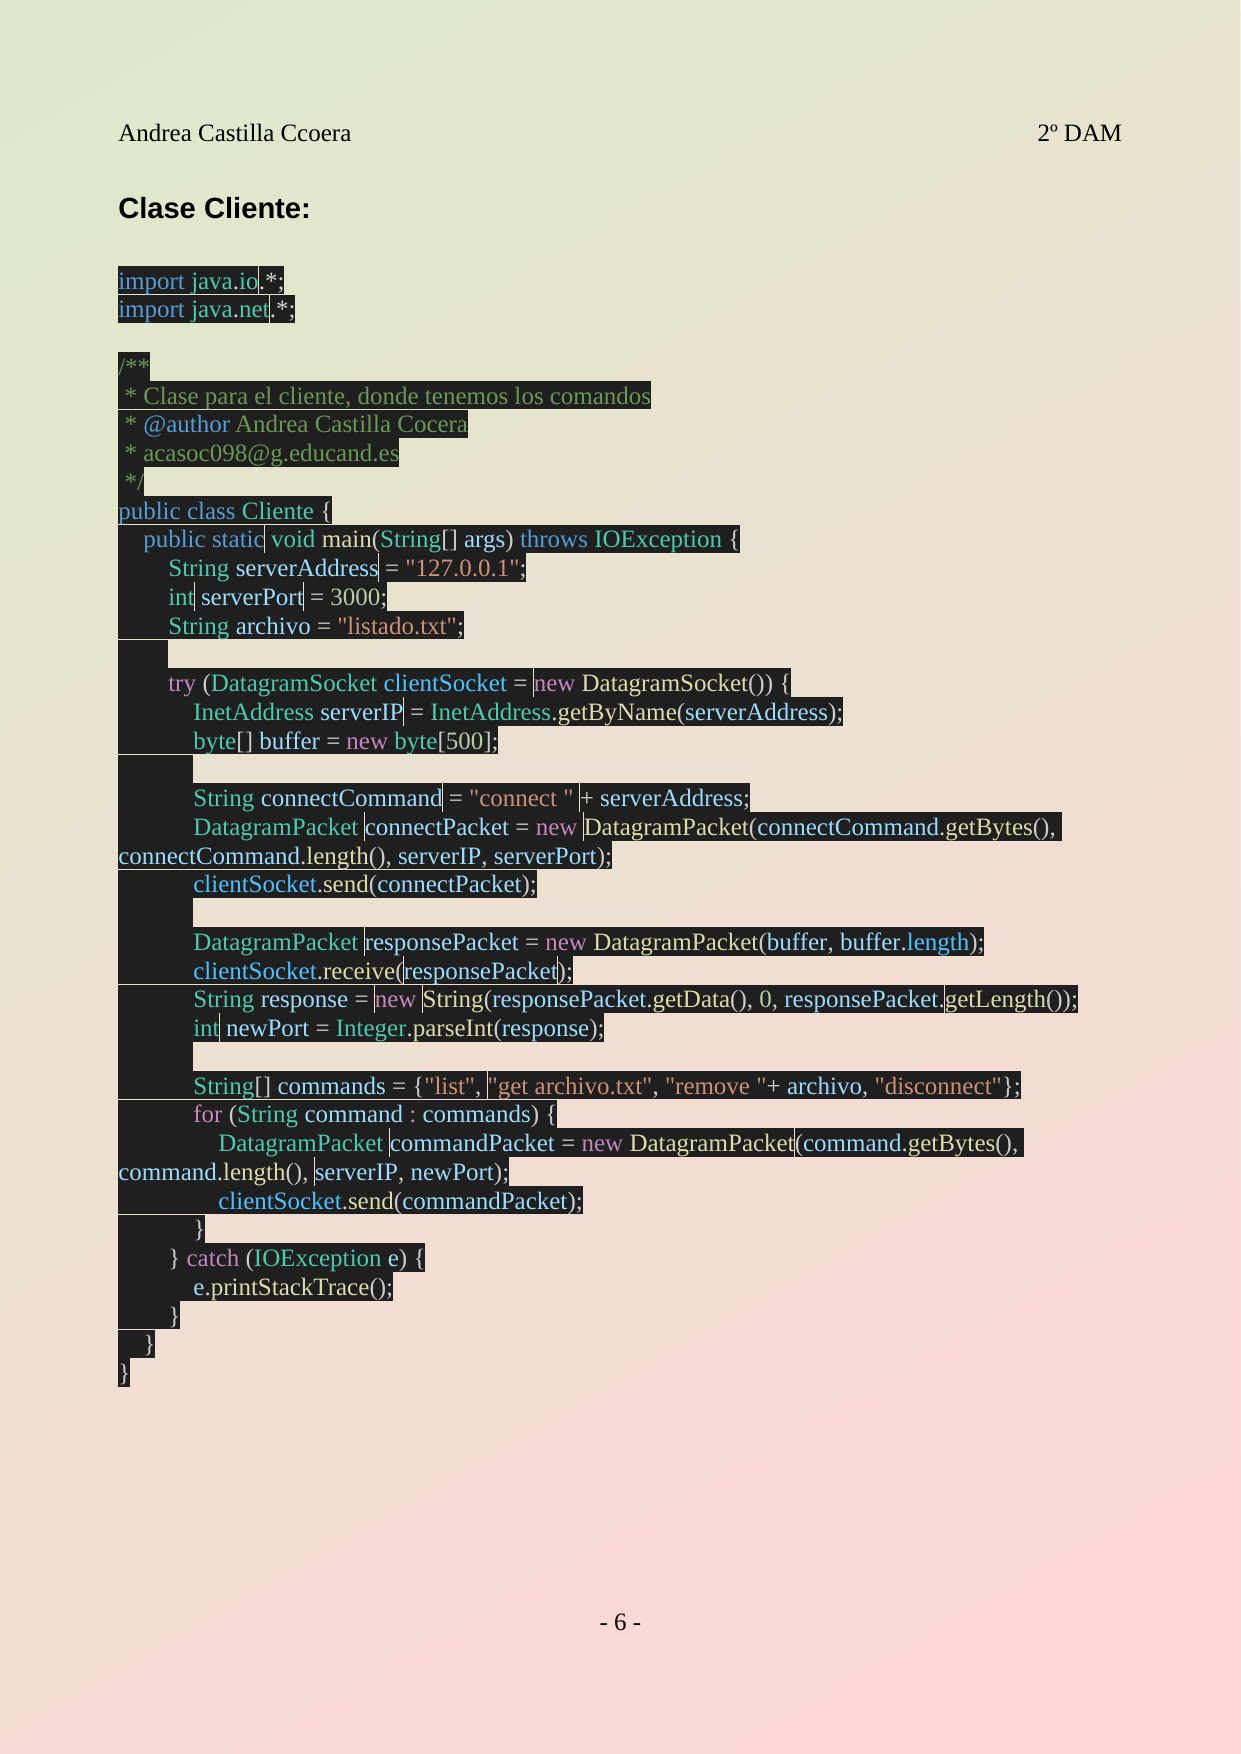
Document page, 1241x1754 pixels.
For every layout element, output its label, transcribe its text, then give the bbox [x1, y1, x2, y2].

text String[] commands = {"list", "get archivo.txt", "remove "+ archivo, "disconnect"}; [118, 1071, 1122, 1099]
text * acasoc098@g.educand.es [118, 438, 1122, 467]
text } [118, 1329, 1122, 1358]
text byte[] buffer = new byte[500]; [118, 726, 1122, 754]
text clientSocket.send(commandPacket); [118, 1186, 1122, 1214]
text import java.io.*; [118, 266, 1122, 294]
text } [118, 1301, 1122, 1329]
text * Clase para el cliente, donde tenemos los comandos [118, 381, 1122, 409]
text String response = new String(responsePacket.getData(), 0, responsePacket.getLength()); [118, 984, 1122, 1013]
text clientSocket.receive(responsePacket); [118, 956, 1122, 984]
text int serverPort = 3000; [118, 582, 1122, 611]
text DatagramPacket responsePacket = new DatagramPacket(buffer, buffer.length); [118, 927, 1122, 956]
text } [118, 1358, 1122, 1387]
text /** [118, 352, 1122, 381]
text * @author Andrea Castilla Cocera [118, 409, 1122, 438]
text public class Cliente { [118, 496, 1122, 524]
text String archivo = "listado.txt"; [118, 611, 1122, 639]
text for (String command : commands) { [118, 1099, 1122, 1128]
text String connectCommand = "connect " + serverAddress; [118, 783, 1122, 812]
text import java.net.*; [118, 294, 1122, 323]
text */ [118, 467, 1122, 496]
text DatagramPacket commandPacket = new DatagramPacket(command.getBytes(), command.length(), serverIP, newPort); [118, 1128, 1122, 1186]
text e.printStackTrace(); [118, 1272, 1122, 1301]
text try (DatagramSocket clientSocket = new DatagramSocket()) { [118, 668, 1122, 697]
text } catch (IOException e) { [118, 1243, 1122, 1272]
text DatagramPacket connectPacket = new DatagramPacket(connectCommand.getBytes(), connectCommand.length(), serverIP, serverPort); [118, 812, 1122, 869]
text InetAddress serverIP = InetAddress.getByName(serverAddress); [118, 697, 1122, 726]
text int newPort = Integer.parseInt(response); [118, 1013, 1122, 1042]
subtitle Clase Cliente: [118, 191, 1122, 224]
text public static void main(String[] args) throws IOException { [118, 524, 1122, 553]
text String serverAddress = "127.0.0.1"; [118, 553, 1122, 582]
text clientSocket.send(connectPacket); [118, 869, 1122, 898]
text } [118, 1214, 1122, 1243]
